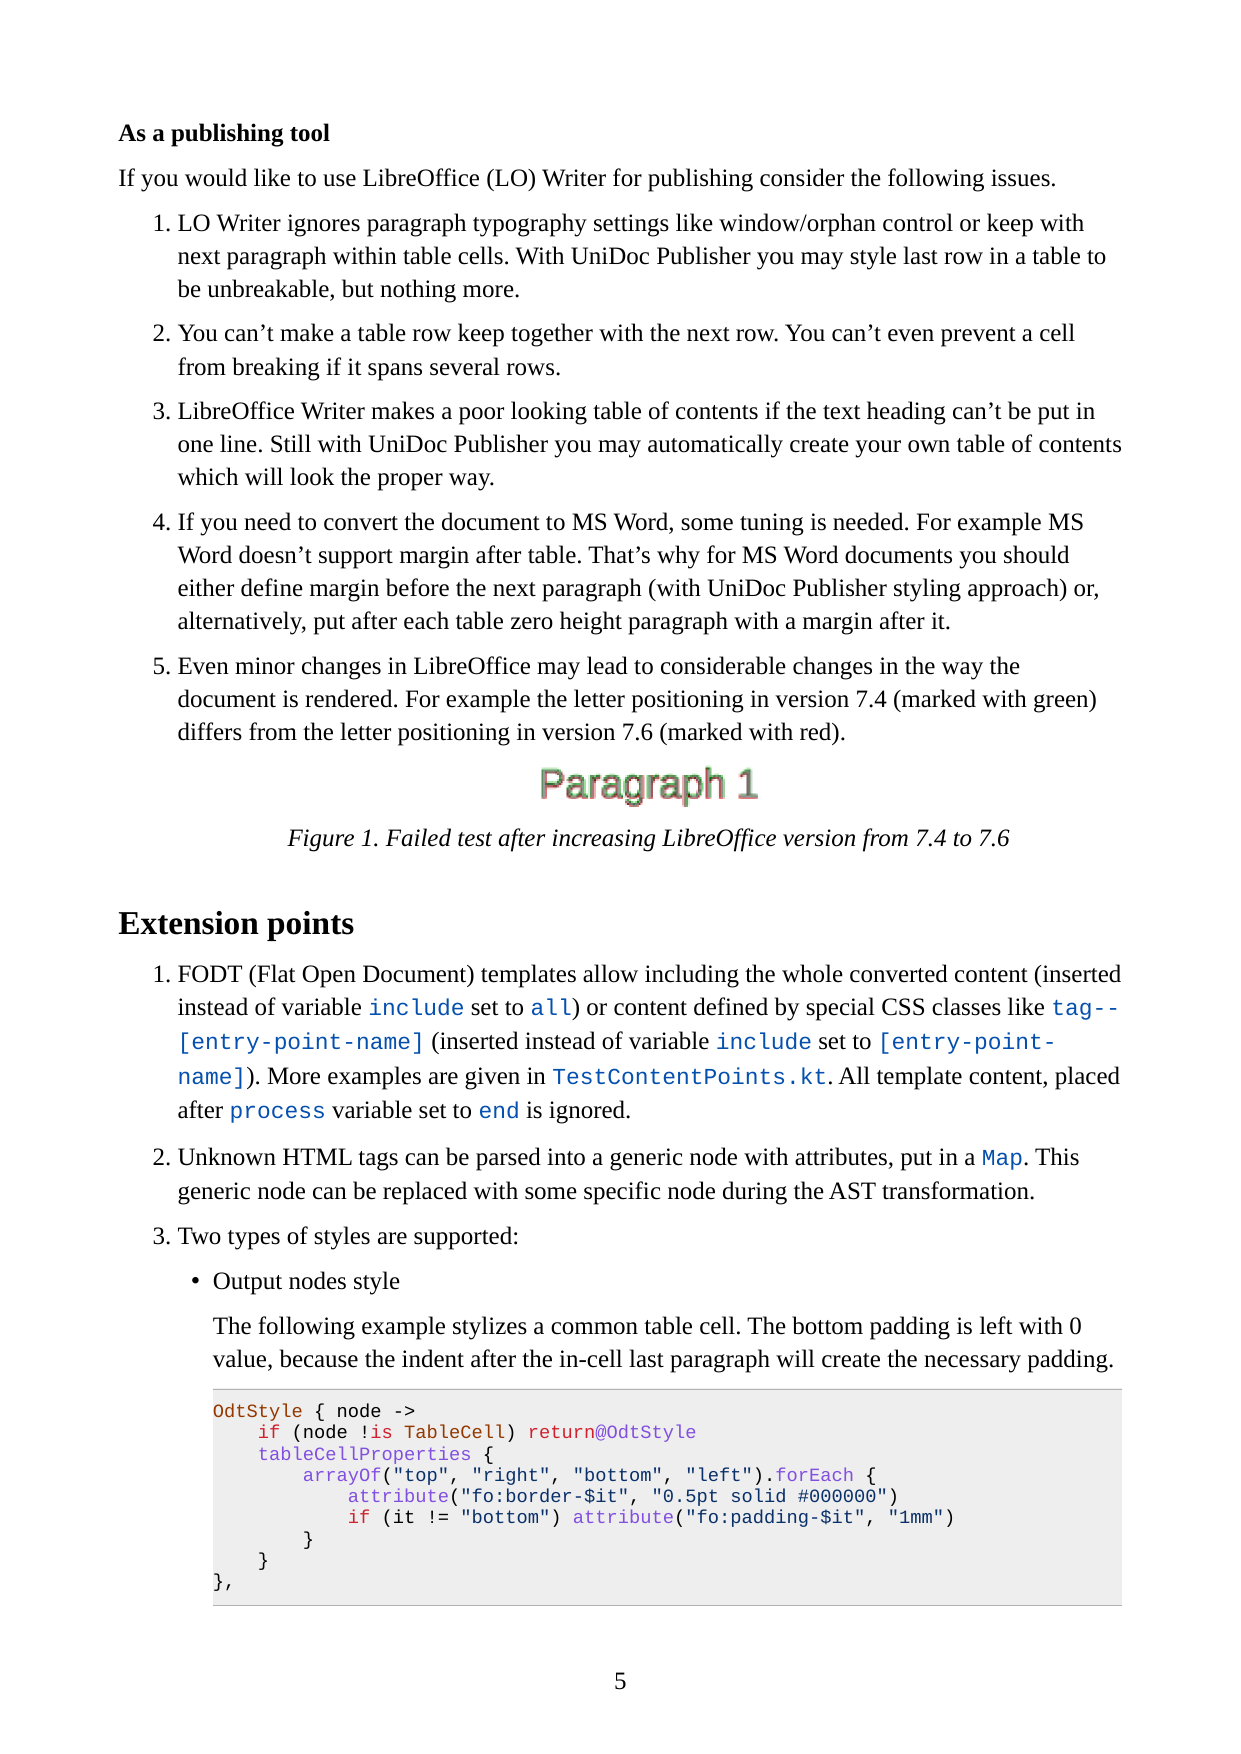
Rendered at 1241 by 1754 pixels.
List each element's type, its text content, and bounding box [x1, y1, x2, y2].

list If you need to convert the document to MS Word, some tuning is needed. For example MS Word doesn’t support margin after table. That’s why for MS Word documents you should either define margin before the next paragraph (with UniDoc Publisher styling approach) or, alternatively, put after each table zero height paragraph with a margin after it. [177, 507, 1122, 635]
list Even minor changes in LibreOffice may lead to considerable changes in the way the document is rendered. For example the letter positioning in version 7.4 (marked with green) differs from the letter positioning in version 7.6 (marked with red). [177, 651, 1122, 746]
subtitle Extension points [118, 903, 1122, 941]
list The following example stylizes a common table cell. The bottom padding is left with 0 value, because the indent after the in-cell last paragraph will create the necessary padding. [213, 1311, 1122, 1372]
subtitle As a publishing tool [118, 118, 1122, 147]
list OdtStyle { node -> if (node !is TableCell) return@OdtStyle tableCellProperties { arrayOf("top", "right", "bottom", "left").forEach { attribute("fo:border-$it", "0.5pt solid #000000") if (it != "bottom") attribute("fo:padding-$it", "1mm") } } }, [213, 1390, 1122, 1605]
list Two types of styles are supported: [177, 1221, 1122, 1250]
list You can’t make a table row keep together with the next row. You can’t even prevent a cell from breaking if it spans several rows. [177, 318, 1122, 380]
text If you would like to use LibreOffice (LO) Writer for publishing consider the following issues. [118, 163, 1122, 192]
list FODT (Flat Open Document) templates allow including the whole converted content (inserted instead of variable include set to all) or content defined by special CSS classes like tag--[entry-point-name] (inserted instead of variable include set to [entry-point-name]). More examples are given in TestContentPoints.kt. All template content, placed after process variable set to end is ignored. [177, 959, 1122, 1126]
list Output nodes style [213, 1266, 1122, 1295]
list Figure 1. Failed test after increasing LibreOffice version from 7.4 to 7.6 [177, 823, 1122, 852]
list LibreOffice Writer makes a poor looking table of contents if the text heading can’t be put in one line. Still with UniDoc Publisher you may automatically create your own table of contents which will look the proper way. [177, 396, 1122, 491]
picture [531, 761, 768, 811]
list LO Writer ignores paragraph typography settings like window/orphan control or keep with next paragraph within table cells. With UniDoc Publisher you may style last row in a table to be unbreakable, but nothing more. [177, 208, 1122, 302]
list Unknown HTML tags can be parsed into a generic node with attributes, put in a Map. This generic node can be replaced with some specific node during the AST transformation. [177, 1142, 1122, 1205]
